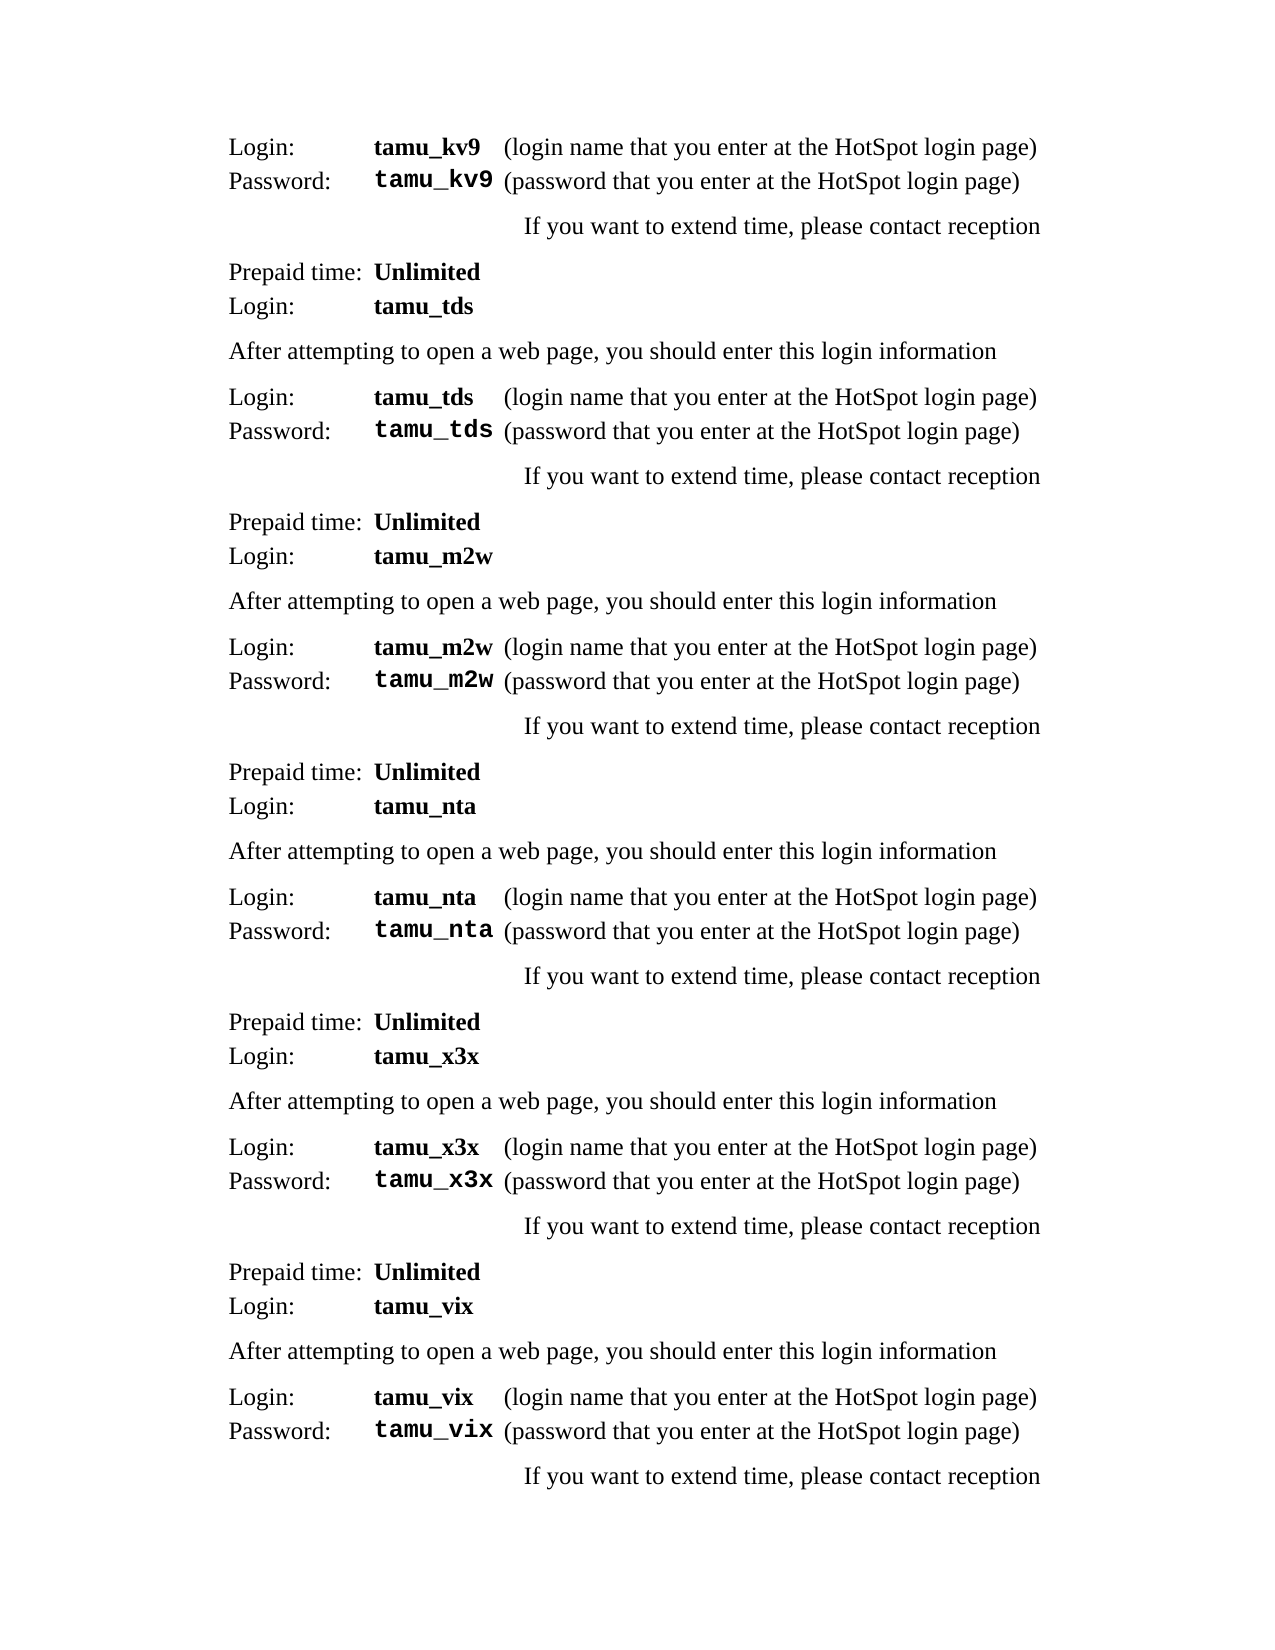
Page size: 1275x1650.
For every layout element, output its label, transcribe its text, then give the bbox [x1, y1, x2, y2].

table_cell [225, 948, 1050, 958]
table_cell Prepaid time: [225, 504, 371, 538]
table_cell [225, 1448, 1050, 1458]
table_cell (login name that you enter at the HotSpot login page) [504, 1379, 1050, 1413]
table_cell Login: [225, 1129, 371, 1163]
table_cell Password: [225, 1163, 371, 1198]
table_cell If you want to extend time, please contact reception [225, 1459, 1050, 1493]
table_cell [225, 198, 1050, 208]
table_cell If you want to extend time, please contact reception [225, 1209, 1050, 1243]
table_cell (login name that you enter at the HotSpot login page) [504, 629, 1050, 663]
table_cell tamu_kv9 [371, 163, 503, 198]
table_cell After attempting to open a web page, you should enter this login information [225, 1334, 1050, 1368]
table_cell [225, 573, 1050, 583]
table_cell Login: [225, 788, 371, 823]
table_cell tamu_vix [371, 1413, 503, 1448]
table_cell (password that you enter at the HotSpot login page) [504, 163, 1050, 198]
table_cell Login: [225, 1379, 371, 1413]
table_cell tamu_m2w [371, 629, 503, 663]
table_cell [225, 868, 1050, 879]
table_cell tamu_kv9 [371, 129, 503, 163]
table_cell If you want to extend time, please contact reception [225, 959, 1050, 993]
table_cell [225, 1368, 1050, 1379]
table_cell [225, 118, 1050, 129]
table_header [225, 493, 1050, 504]
table_cell (password that you enter at the HotSpot login page) [504, 663, 1050, 698]
table_cell Prepaid time: [225, 754, 371, 788]
table_cell (password that you enter at the HotSpot login page) [504, 1413, 1050, 1448]
table_cell [225, 698, 1050, 708]
table_cell (password that you enter at the HotSpot login page) [504, 913, 1050, 948]
table_cell Password: [225, 1413, 371, 1448]
table_cell [504, 1004, 1050, 1038]
table_cell tamu_tds [371, 288, 503, 323]
table_cell Password: [225, 163, 371, 198]
table_cell Prepaid time: [225, 1254, 371, 1288]
table_cell [225, 448, 1050, 458]
table_cell (login name that you enter at the HotSpot login page) [504, 129, 1050, 163]
table_cell Login: [225, 629, 371, 663]
table_cell Unlimited [371, 254, 503, 288]
table_cell Unlimited [371, 1254, 503, 1288]
table_cell Unlimited [371, 754, 503, 788]
table_cell tamu_x3x [371, 1038, 503, 1073]
table_cell Password: [225, 913, 371, 948]
table_cell [225, 618, 1050, 629]
table_cell [225, 1118, 1050, 1129]
table_cell [504, 1288, 1050, 1323]
table_cell Prepaid time: [225, 1004, 371, 1038]
table_cell tamu_m2w [371, 538, 503, 573]
table_cell [504, 504, 1050, 538]
table_cell Unlimited [371, 1004, 503, 1038]
table_cell [504, 538, 1050, 573]
table_cell [504, 1038, 1050, 1073]
table_cell If you want to extend time, please contact reception [225, 459, 1050, 493]
table_cell tamu_nta [371, 788, 503, 823]
table_cell Login: [225, 1288, 371, 1323]
table_cell Login: [225, 538, 371, 573]
table_cell [225, 323, 1050, 333]
table_cell [225, 368, 1050, 379]
table_cell tamu_x3x [371, 1129, 503, 1163]
table_cell If you want to extend time, please contact reception [225, 209, 1050, 243]
table_cell (login name that you enter at the HotSpot login page) [504, 879, 1050, 913]
table_cell [225, 1323, 1050, 1333]
table_cell (login name that you enter at the HotSpot login page) [504, 1129, 1050, 1163]
table_cell Login: [225, 129, 371, 163]
table_cell [225, 1073, 1050, 1083]
table_cell tamu_tds [371, 413, 503, 448]
table_cell Login: [225, 1038, 371, 1073]
table_cell (password that you enter at the HotSpot login page) [504, 413, 1050, 448]
table_cell [504, 1254, 1050, 1288]
table_header [225, 1493, 1050, 1504]
table_cell Password: [225, 663, 371, 698]
table_cell tamu_nta [371, 913, 503, 948]
table_header [225, 243, 1050, 254]
table_cell tamu_x3x [371, 1163, 503, 1198]
table_cell (login name that you enter at the HotSpot login page) [504, 379, 1050, 413]
table_cell Prepaid time: [225, 254, 371, 288]
table_cell tamu_nta [371, 879, 503, 913]
table_cell Login: [225, 288, 371, 323]
table_cell Password: [225, 413, 371, 448]
table_cell Unlimited [371, 504, 503, 538]
table_cell tamu_m2w [371, 663, 503, 698]
table_cell tamu_vix [371, 1379, 503, 1413]
table_cell [504, 288, 1050, 323]
table_cell tamu_tds [371, 379, 503, 413]
table_cell tamu_vix [371, 1288, 503, 1323]
table_header [225, 1243, 1050, 1254]
table_cell [504, 254, 1050, 288]
table_cell If you want to extend time, please contact reception [225, 709, 1050, 743]
table_cell (password that you enter at the HotSpot login page) [504, 1163, 1050, 1198]
table_cell Login: [225, 379, 371, 413]
table_cell After attempting to open a web page, you should enter this login information [225, 834, 1050, 868]
table_header [225, 743, 1050, 754]
table_cell After attempting to open a web page, you should enter this login information [225, 584, 1050, 618]
table_cell [504, 754, 1050, 788]
table_cell Login: [225, 879, 371, 913]
table_cell [225, 1198, 1050, 1208]
table_cell After attempting to open a web page, you should enter this login information [225, 334, 1050, 368]
table_cell [504, 788, 1050, 823]
table_header [225, 993, 1050, 1004]
table_cell After attempting to open a web page, you should enter this login information [225, 1084, 1050, 1118]
table_cell [225, 823, 1050, 833]
